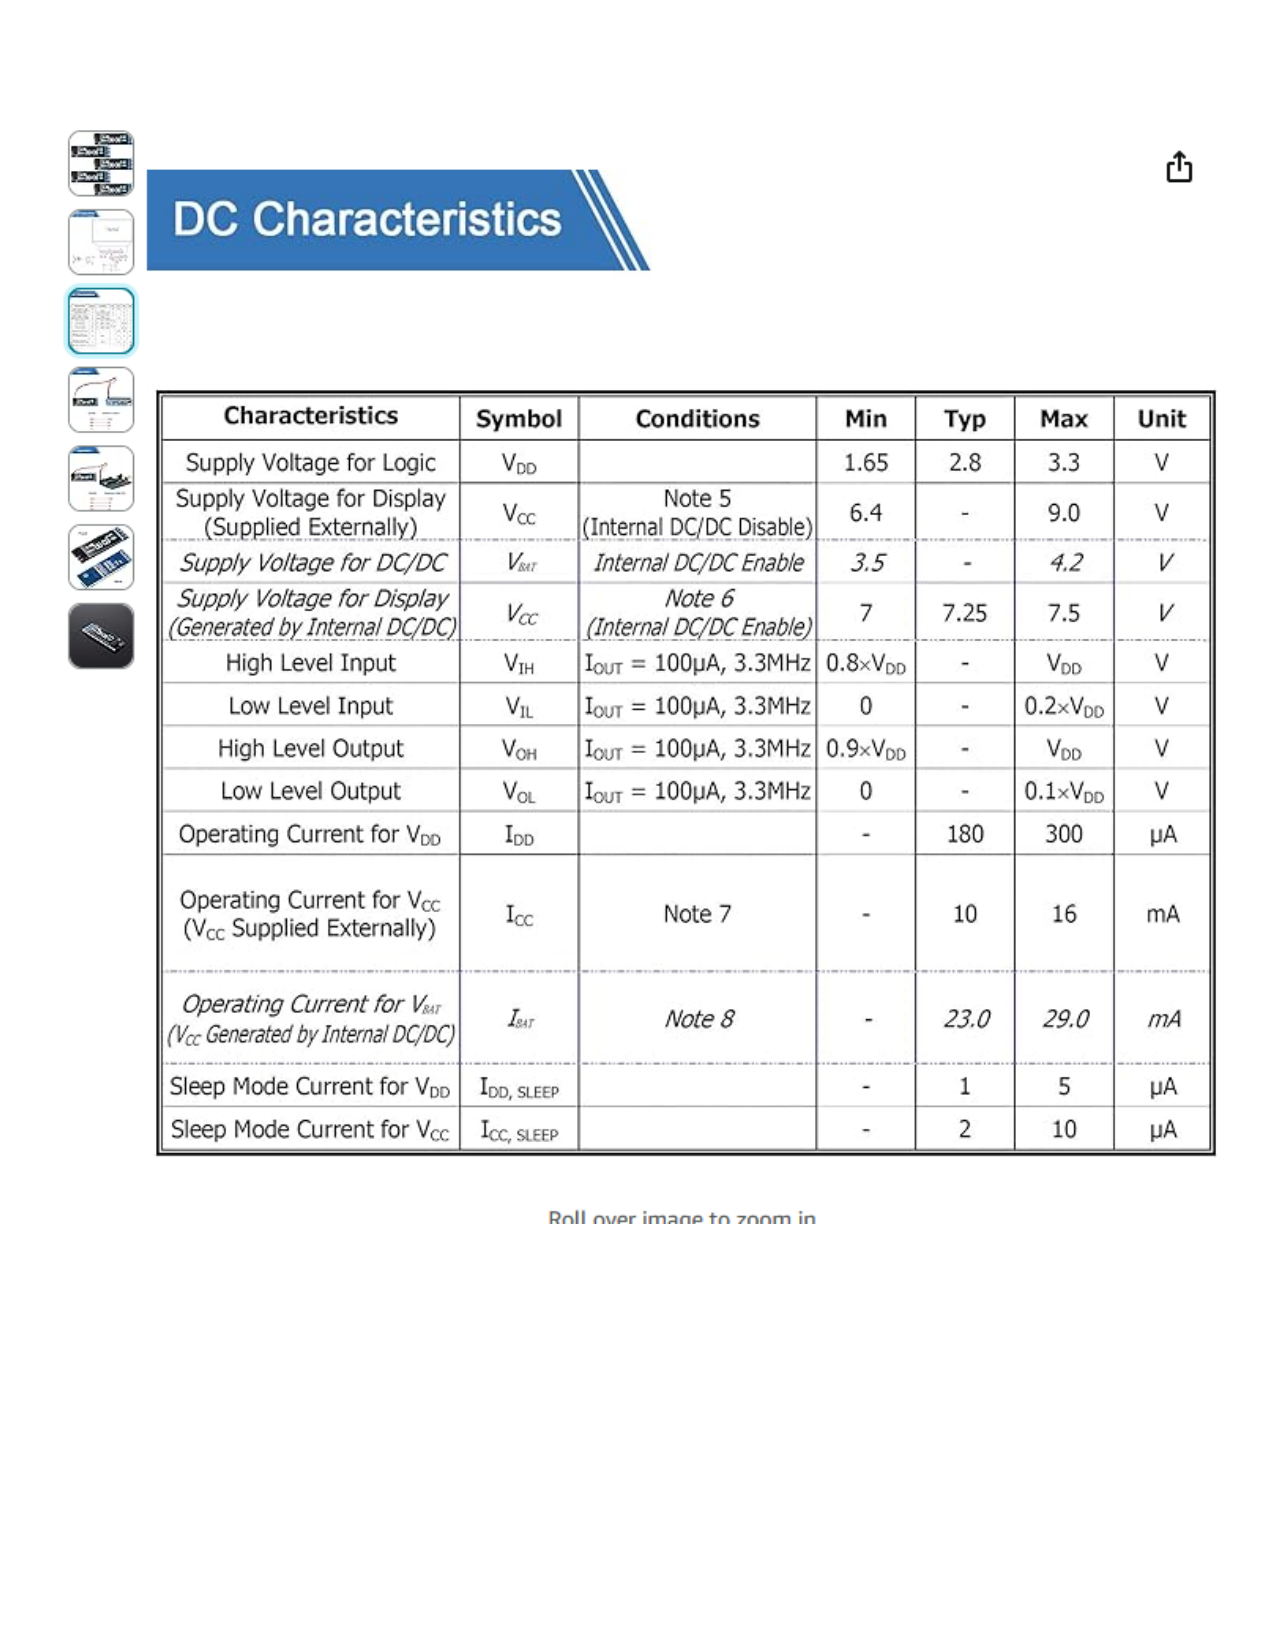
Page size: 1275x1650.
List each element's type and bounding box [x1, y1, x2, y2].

picture [29, 118, 1246, 1224]
